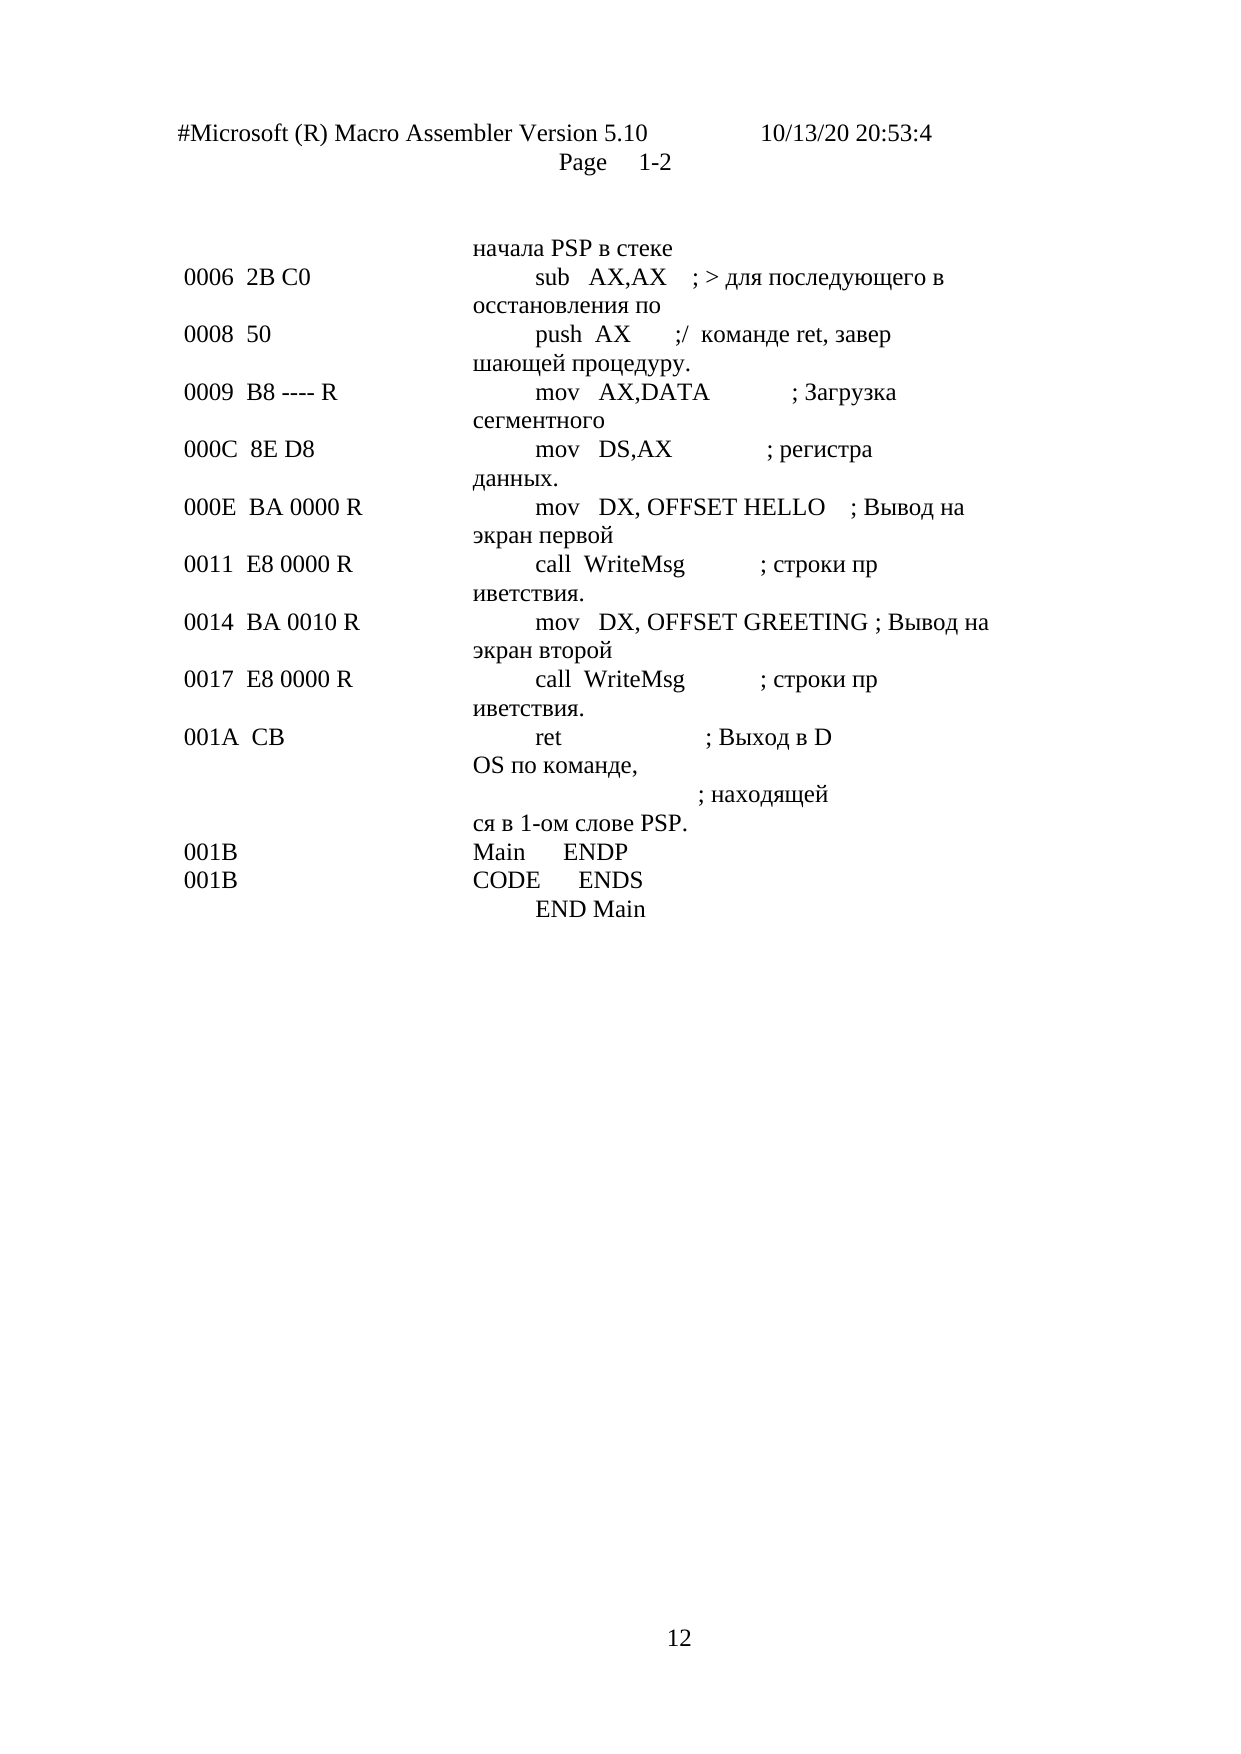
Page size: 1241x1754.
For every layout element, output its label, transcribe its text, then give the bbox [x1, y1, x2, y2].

text 0006 2B C0 sub AX,AX ; > для последующего в [177, 262, 1181, 291]
text иветствия. [177, 578, 1181, 607]
text иветствия. [177, 693, 1181, 722]
text шающей процедуру. [177, 348, 1181, 377]
text 0008 50 push AX ;/ команде ret, завер [177, 319, 1181, 348]
text ; находящей [177, 779, 1181, 808]
text сегментного [177, 406, 1181, 434]
text #Microsoft (R) Macro Assembler Version 5.10 10/13/20 20:53:4 [177, 118, 1181, 147]
text 001B CODE ENDS [177, 866, 1181, 894]
text экран второй [177, 636, 1181, 664]
text 0011 E8 0000 R call WriteMsg ; строки пр [177, 549, 1181, 578]
text 001B Main ENDP [177, 837, 1181, 866]
text 000C 8E D8 mov DS,AX ; регистра [177, 434, 1181, 463]
text 001A CB ret ; Выход в D [177, 722, 1181, 751]
text 0017 E8 0000 R call WriteMsg ; строки пр [177, 664, 1181, 693]
text осстановления по [177, 291, 1181, 319]
text OS по команде, [177, 751, 1181, 779]
text начала PSP в стеке [177, 233, 1181, 262]
text данных. [177, 463, 1181, 492]
text экран первой [177, 521, 1181, 549]
text ся в 1-ом слове PSP. [177, 808, 1181, 837]
text 000E BA 0000 R mov DX, OFFSET HELLO ; Вывод на [177, 492, 1181, 521]
text END Main [177, 894, 1181, 923]
text 0009 B8 ---- R mov AX,DATA ; Загрузка [177, 377, 1181, 406]
text 0014 BA 0010 R mov DX, OFFSET GREETING ; Вывод на [177, 607, 1181, 636]
text Page 1-2 [177, 147, 1181, 176]
